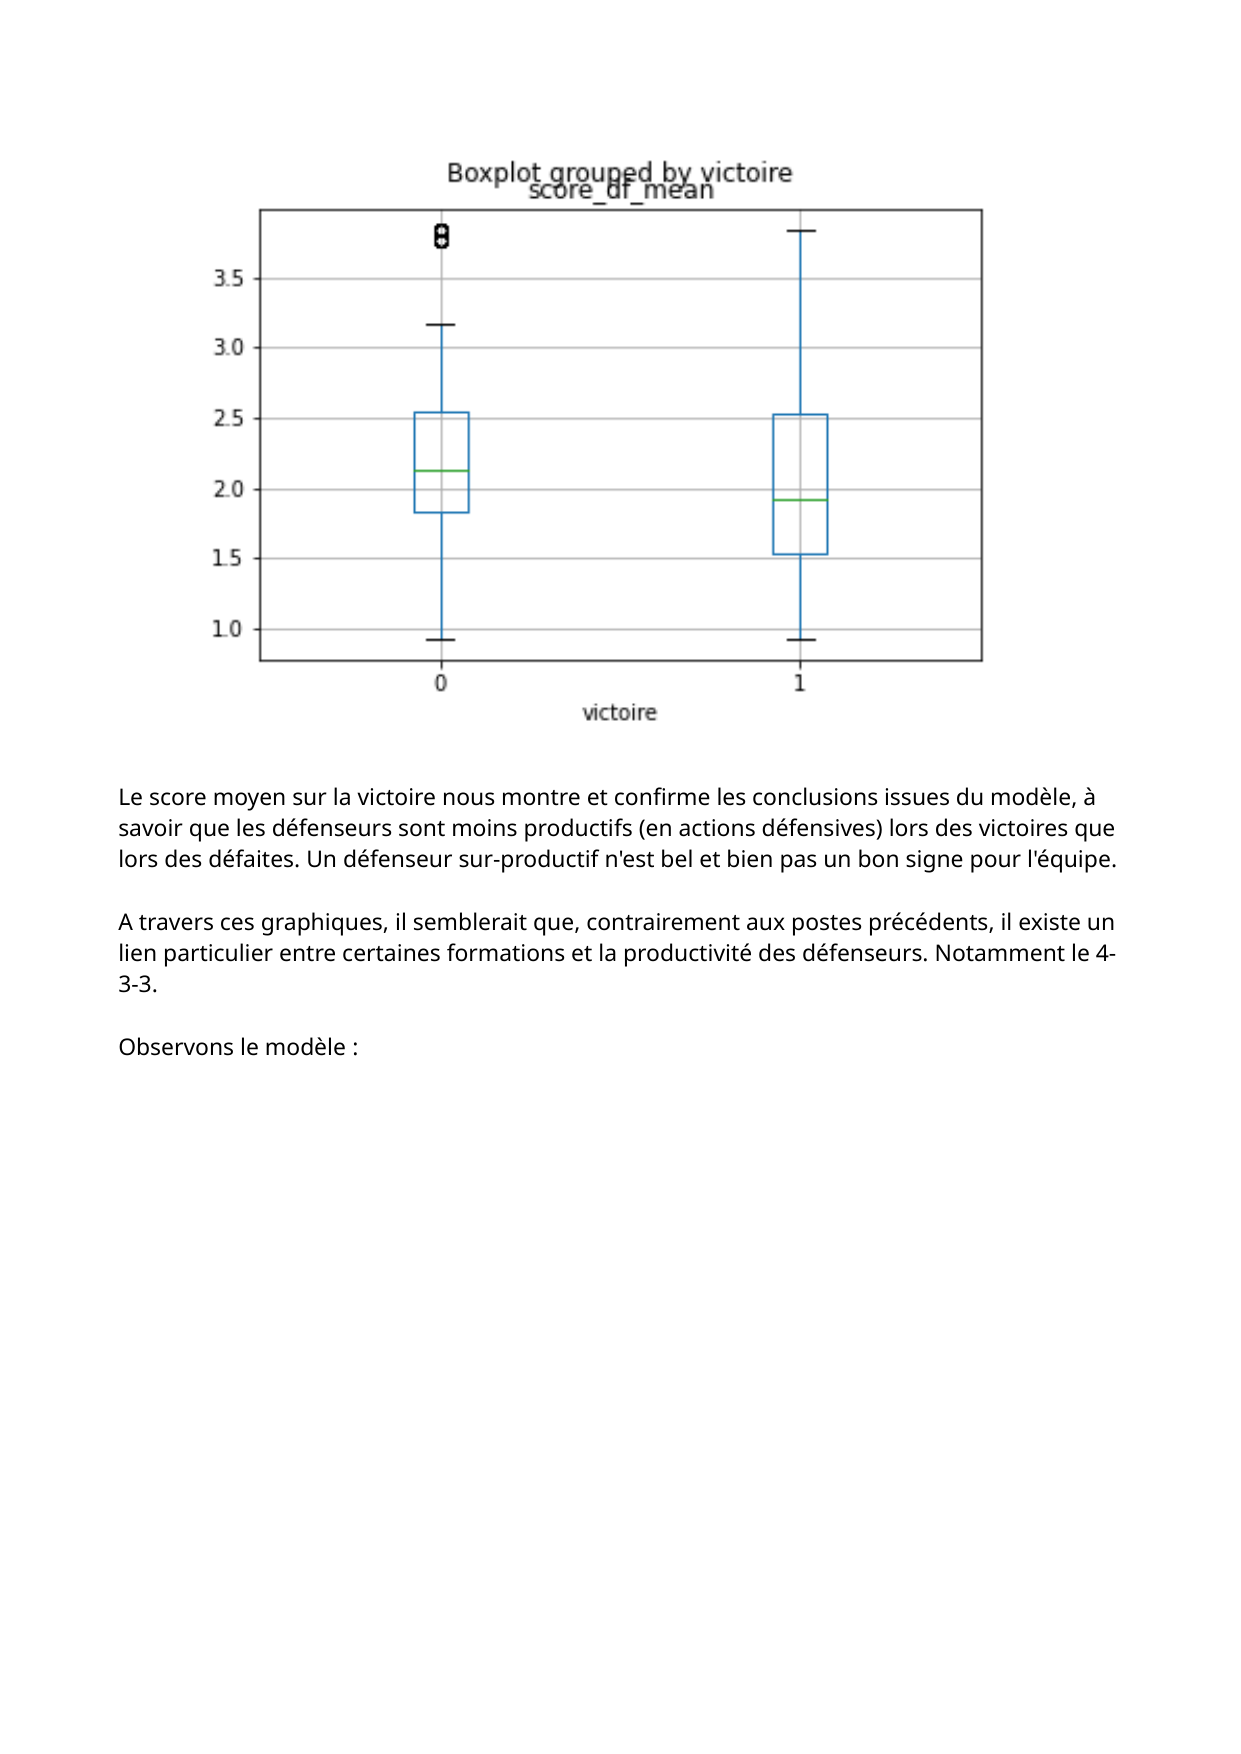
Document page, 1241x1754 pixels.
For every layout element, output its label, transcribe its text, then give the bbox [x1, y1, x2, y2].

text Observons le modèle : [118, 1031, 1122, 1062]
text A travers ces graphiques, il semblerait que, contrairement aux postes précédents, il existe un lien particulier entre certaines formations et la productivité des défenseurs. Notamment le 4-3-3. [118, 906, 1122, 999]
text Le score moyen sur la victoire nous montre et confirme les conclusions issues du modèle, à savoir que les défenseurs sont moins productifs (en actions défensives) lors des victoires que lors des défaites. Un défenseur sur-productif n'est bel et bien pas un bon signe pour l'équipe. [118, 781, 1122, 874]
picture [170, 149, 1071, 750]
